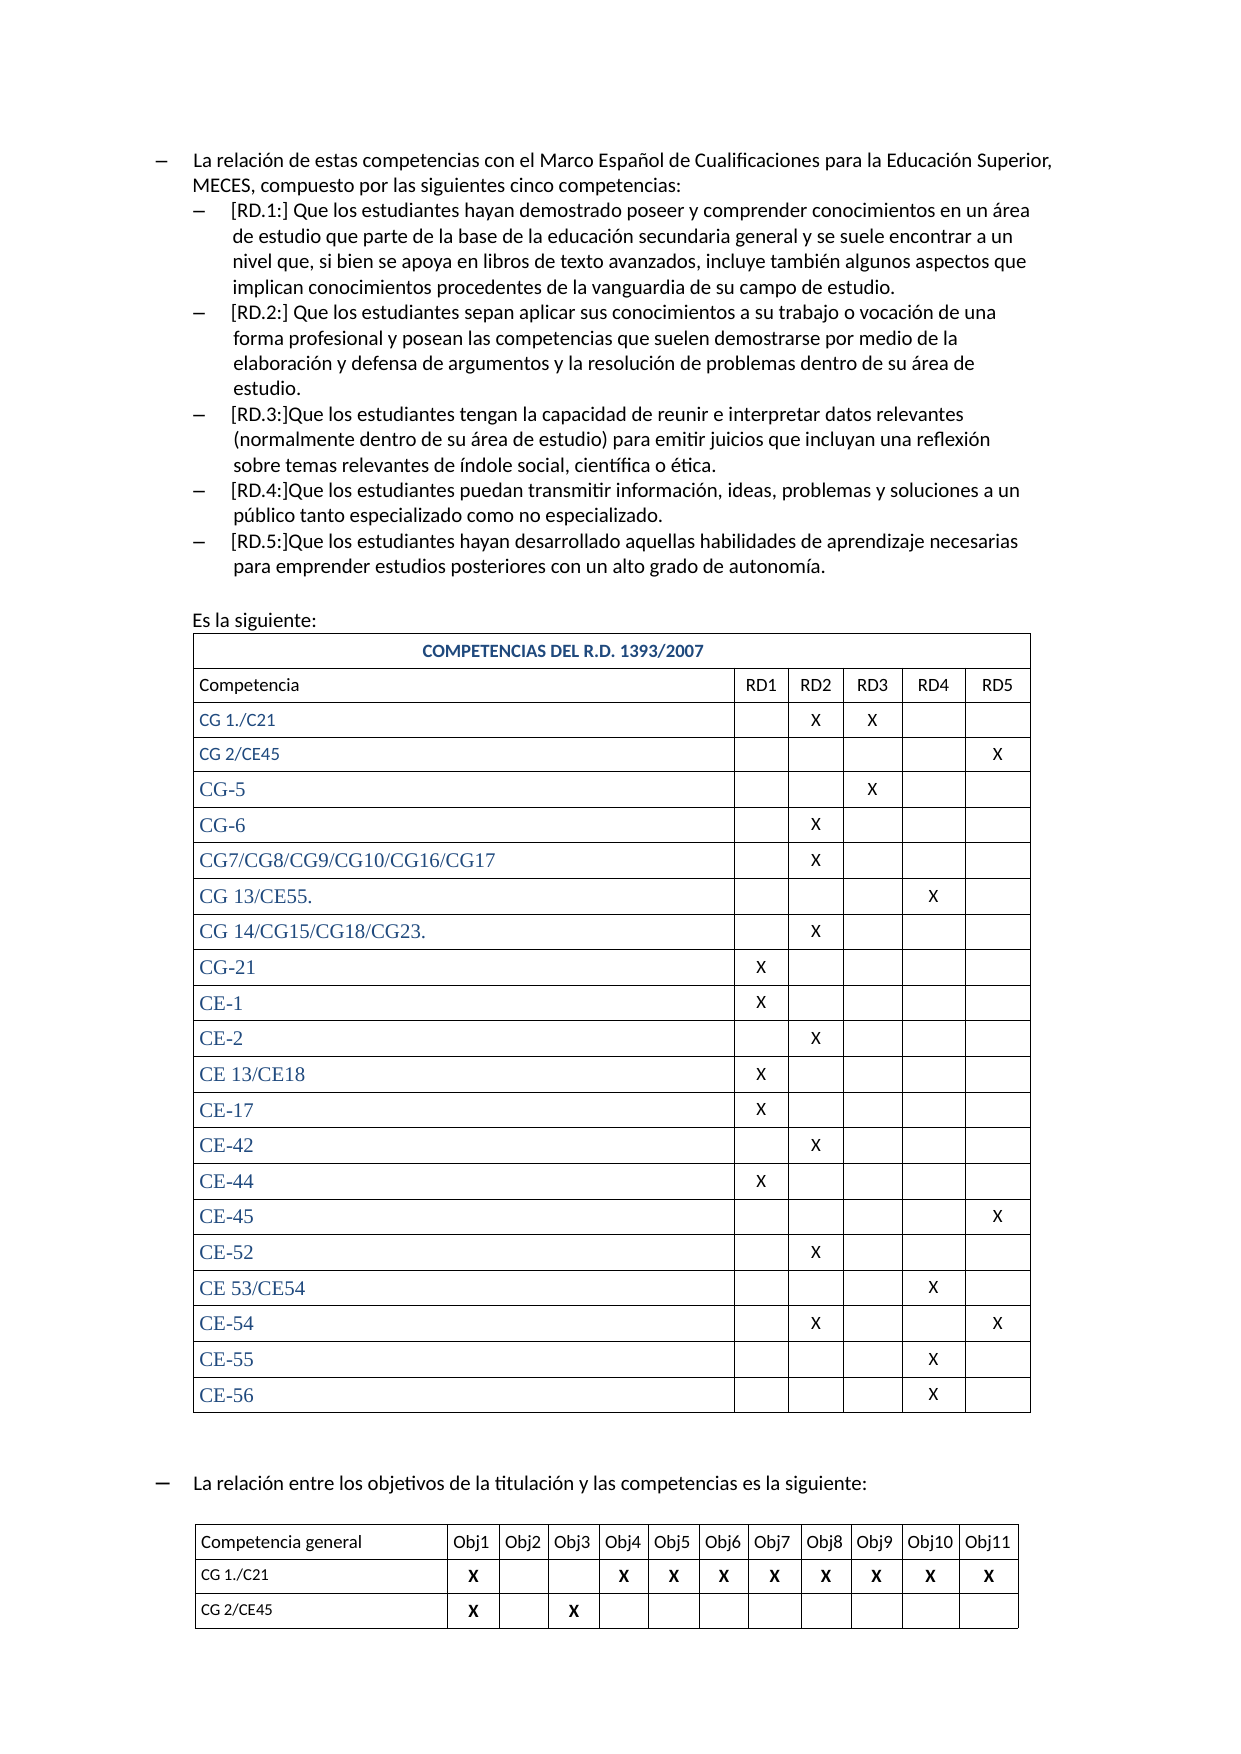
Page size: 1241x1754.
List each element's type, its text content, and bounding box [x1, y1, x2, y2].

text de estudio que parte de la base de la educación secundaria general y se suele encontrar a un [232, 223, 1122, 248]
text implican conocimientos procedentes de la vanguardia de su campo de estudio. [232, 274, 1122, 299]
table_cell [844, 808, 902, 842]
table_cell X [789, 808, 843, 842]
table_cell X [735, 986, 788, 1020]
table_cell X [735, 1057, 788, 1092]
table_cell [844, 1378, 902, 1412]
table_header Obj7 [749, 1525, 801, 1559]
text elaboración y defensa de argumentos y la resolución de problemas dentro de su área de [233, 350, 1122, 376]
table_cell [789, 1200, 843, 1234]
table_cell [966, 703, 1030, 737]
table_cell [844, 738, 902, 771]
table_cell X [960, 1560, 1018, 1593]
table_cell [844, 1021, 902, 1056]
table_cell [966, 1093, 1030, 1127]
table_cell [966, 1128, 1030, 1163]
table_cell RD1 [735, 669, 788, 702]
list [RD.2:] Que los estudiantes sepan aplicar sus conocimientos a su trabajo o vocación de una [193, 299, 1122, 325]
table_cell X [852, 1560, 902, 1593]
table_cell CG-6 [194, 808, 734, 842]
table_cell [735, 1378, 788, 1412]
table_cell [735, 843, 788, 878]
table_cell CE 53/CE54 [194, 1271, 734, 1305]
table_cell [903, 738, 965, 771]
table_header Obj3 [549, 1525, 599, 1559]
table_cell [789, 986, 843, 1020]
table_cell X [966, 1200, 1030, 1234]
table_header Obj11 [960, 1525, 1018, 1559]
table_cell [789, 1271, 843, 1305]
table_cell X [789, 703, 843, 737]
list [RD.4:]Que los estudiantes puedan transmitir información, ideas, problemas y soluciones a un [193, 477, 1122, 503]
table_cell X [735, 950, 788, 985]
table_cell [903, 1021, 965, 1056]
table_cell X [789, 1235, 843, 1270]
table_cell [903, 915, 965, 949]
table_cell X [789, 915, 843, 949]
list [RD.3:]Que los estudiantes tengan la capacidad de reunir e interpretar datos relevantes [193, 401, 1122, 426]
table_cell [903, 986, 965, 1020]
table_cell [735, 1200, 788, 1234]
table_cell [500, 1594, 548, 1628]
table_cell X [649, 1560, 699, 1593]
table_cell X [448, 1594, 499, 1628]
table_cell X [903, 879, 965, 913]
table_cell [844, 1235, 902, 1270]
table_cell [966, 1271, 1030, 1305]
table_cell X [789, 843, 843, 878]
table_cell [903, 703, 965, 737]
table_cell X [789, 1021, 843, 1056]
table_header Competencia general [196, 1525, 447, 1559]
table_cell CG-5 [194, 772, 734, 807]
table_cell [903, 1128, 965, 1163]
table_cell [735, 1271, 788, 1305]
table_header Obj10 [903, 1525, 959, 1559]
table_cell [735, 738, 788, 771]
table_cell X [700, 1560, 748, 1593]
table_cell [789, 738, 843, 771]
table_cell CG 13/CE55. [194, 879, 734, 913]
text nivel que, si bien se apoya en libros de texto avanzados, incluye también algunos aspectos que [232, 248, 1122, 274]
table_cell [735, 1235, 788, 1270]
table_header Obj2 [500, 1525, 548, 1559]
table_cell [649, 1594, 699, 1628]
table_header COMPETENCIAS DEL R.D. 1393/2007 [194, 634, 1030, 668]
list La relación de estas competencias con el Marco Español de Cualificaciones para la Educación Superior, [156, 147, 1122, 172]
table_cell X [549, 1594, 599, 1628]
table_cell X [789, 1306, 843, 1341]
table_header Obj6 [700, 1525, 748, 1559]
table_cell X [448, 1560, 499, 1593]
table_cell [966, 1057, 1030, 1092]
table_header Obj9 [852, 1525, 902, 1559]
table_cell [966, 1378, 1030, 1412]
table_cell [960, 1594, 1018, 1628]
list [RD.1:] Que los estudiantes hayan demostrado poseer y comprender conocimientos en un área [193, 198, 1122, 223]
table_cell X [966, 738, 1030, 771]
table_cell [844, 843, 902, 878]
table_cell [735, 1306, 788, 1341]
table_cell X [903, 1342, 965, 1377]
table_cell [735, 915, 788, 949]
table_cell X [600, 1560, 648, 1593]
table_cell CG 1./C21 [196, 1560, 447, 1593]
table_cell X [789, 1128, 843, 1163]
text para emprender estudios posteriores con un alto grado de autonomía. [233, 553, 1122, 579]
table_cell CG-21 [194, 950, 734, 985]
text MECES, compuesto por las siguientes cinco competencias: [118, 172, 1122, 198]
table_cell RD5 [966, 669, 1030, 702]
table_cell CG 14/CG15/CG18/CG23. [194, 915, 734, 949]
table_cell [903, 843, 965, 878]
table_cell [903, 1235, 965, 1270]
table_cell CE-54 [194, 1306, 734, 1341]
table_cell [903, 1200, 965, 1234]
table_cell [789, 1093, 843, 1127]
table_cell X [802, 1560, 851, 1593]
table_cell [789, 772, 843, 807]
table_cell [903, 1093, 965, 1127]
table_cell CE-55 [194, 1342, 734, 1377]
table_cell [789, 879, 843, 913]
table_cell [789, 1342, 843, 1377]
table_cell [844, 915, 902, 949]
text sobre temas relevantes de índole social, científica o ética. [233, 452, 1122, 477]
table_cell X [966, 1306, 1030, 1341]
table_cell [844, 1342, 902, 1377]
table_cell [789, 1164, 843, 1198]
table_cell [903, 808, 965, 842]
table_cell [966, 1021, 1030, 1056]
table_cell CG 1./C21 [194, 703, 734, 737]
table_cell X [844, 772, 902, 807]
table_cell [789, 1378, 843, 1412]
table_cell [844, 986, 902, 1020]
table_cell [844, 1271, 902, 1305]
table_cell CG7/CG8/CG9/CG10/CG16/CG17 [194, 843, 734, 878]
table_cell [500, 1560, 548, 1593]
table_cell [844, 1057, 902, 1092]
table_cell [844, 1164, 902, 1198]
table_cell [903, 1594, 959, 1628]
table_cell [852, 1594, 902, 1628]
text (normalmente dentro de su área de estudio) para emitir juicios que incluyan una reflexión [233, 426, 1122, 452]
table_cell [735, 703, 788, 737]
table_cell CE-17 [194, 1093, 734, 1127]
table_cell [903, 1164, 965, 1198]
list La relación entre los objetivos de la titulación y las competencias es la siguiente: [156, 1470, 1122, 1496]
table_cell RD3 [844, 669, 902, 702]
table_cell [903, 772, 965, 807]
text Es la siguiente: [118, 608, 1122, 633]
table_header Obj5 [649, 1525, 699, 1559]
table_cell [735, 808, 788, 842]
table_cell X [903, 1378, 965, 1412]
table_cell [966, 879, 1030, 913]
table_cell CE-52 [194, 1235, 734, 1270]
table_cell [844, 879, 902, 913]
table_cell [749, 1594, 801, 1628]
table_cell CE-44 [194, 1164, 734, 1198]
text forma profesional y posean las competencias que suelen demostrarse por medio de la [233, 325, 1122, 350]
table_cell X [903, 1560, 959, 1593]
table_cell [802, 1594, 851, 1628]
table_cell [844, 1128, 902, 1163]
table_cell [903, 950, 965, 985]
table_cell X [735, 1093, 788, 1127]
table_cell [789, 950, 843, 985]
table_cell Competencia [194, 669, 734, 702]
table_cell [966, 1342, 1030, 1377]
table_cell [735, 1128, 788, 1163]
table_cell CE-56 [194, 1378, 734, 1412]
table_cell CG 2/CE45 [194, 738, 734, 771]
table_cell X [844, 703, 902, 737]
table_cell [966, 986, 1030, 1020]
table_cell [789, 1057, 843, 1092]
table_cell [700, 1594, 748, 1628]
table_cell CE-1 [194, 986, 734, 1020]
table_cell RD2 [789, 669, 843, 702]
table_cell [903, 1306, 965, 1341]
table_cell [844, 1200, 902, 1234]
table_cell CE-45 [194, 1200, 734, 1234]
table_cell [735, 1342, 788, 1377]
table_cell [735, 1021, 788, 1056]
table_cell [903, 1057, 965, 1092]
table_cell RD4 [903, 669, 965, 702]
table_cell CE-42 [194, 1128, 734, 1163]
table_cell CG 2/CE45 [196, 1594, 447, 1628]
table_cell [966, 1235, 1030, 1270]
table_header Obj4 [600, 1525, 648, 1559]
table_header Obj8 [802, 1525, 851, 1559]
text público tanto especializado como no especializado. [233, 503, 1122, 528]
table_cell [966, 950, 1030, 985]
list [RD.5:]Que los estudiantes hayan desarrollado aquellas habilidades de aprendizaje necesarias [193, 528, 1122, 553]
table_cell CE 13/CE18 [194, 1057, 734, 1092]
table_cell [549, 1560, 599, 1593]
table_cell CE-2 [194, 1021, 734, 1056]
table_cell [600, 1594, 648, 1628]
table_cell X [903, 1271, 965, 1305]
table_cell [735, 879, 788, 913]
table_cell X [735, 1164, 788, 1198]
table_cell [966, 1164, 1030, 1198]
table_cell [844, 1093, 902, 1127]
table_header Obj1 [448, 1525, 499, 1559]
table_cell [844, 1306, 902, 1341]
table_cell [844, 950, 902, 985]
table_cell [966, 915, 1030, 949]
table_cell [966, 843, 1030, 878]
table_cell X [749, 1560, 801, 1593]
table_cell [966, 808, 1030, 842]
table_cell [966, 772, 1030, 807]
text estudio. [233, 376, 1122, 401]
table_cell [735, 772, 788, 807]
